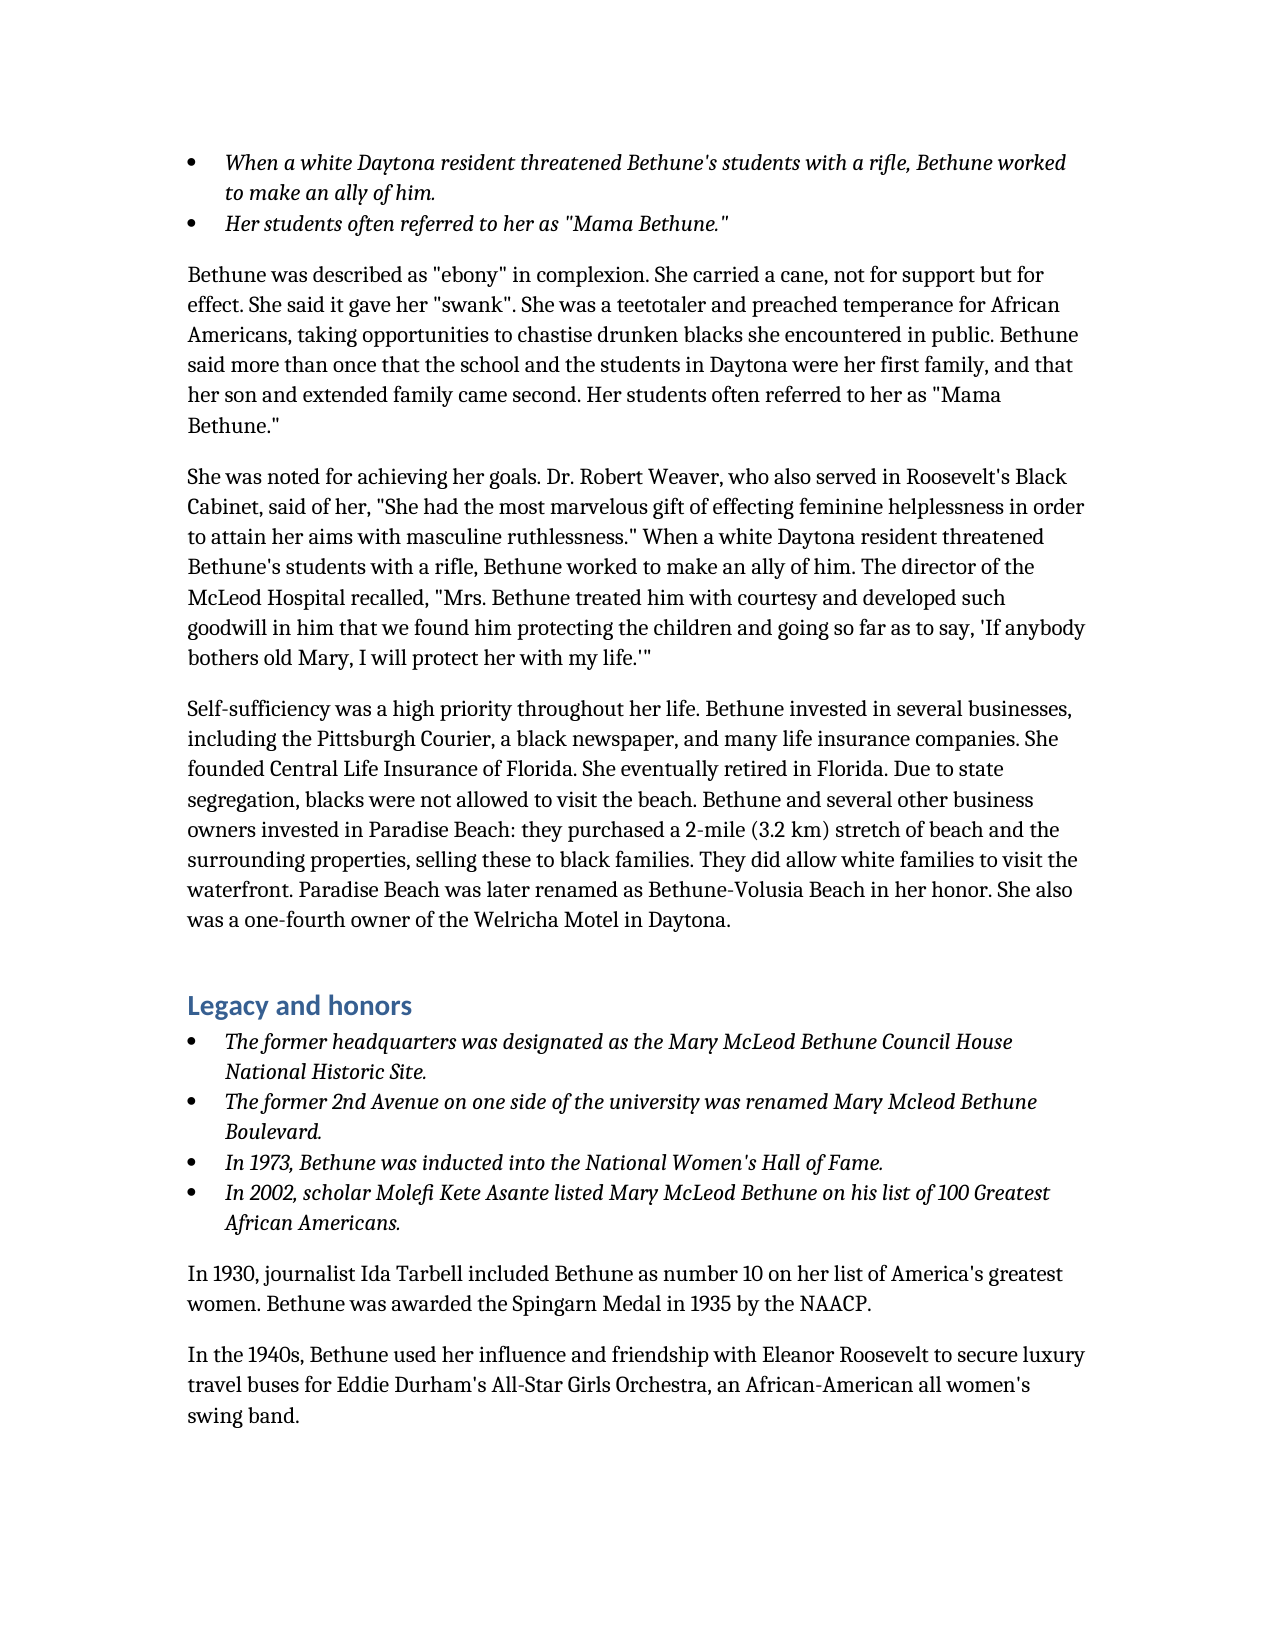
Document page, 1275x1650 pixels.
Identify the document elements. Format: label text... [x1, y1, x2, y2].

text In 1930, journalist Ida Tarbell included Bethune as number 10 on her list of America's greatest women. Bethune was awarded the Spingarn Medal in 1935 by the NAACP. [187, 1261, 1087, 1317]
list The former 2nd Avenue on one side of the university was renamed Mary Mcleod Bethune Boulevard. [187, 1089, 1087, 1145]
list When a white Daytona resident threatened Bethune's students with a rifle, Bethune worked to make an ally of him. [187, 150, 1087, 207]
list In 1973, Bethune was inducted into the National Women's Hall of Fame. [187, 1149, 1087, 1176]
text In the 1940s, Bethune used her influence and friendship with Eleanor Roosevelt to secure luxury travel buses for Eddie Durham's All-Star Girls Orchestra, an African-American all women's swing band. [187, 1342, 1087, 1429]
list In 2002, scholar Molefi Kete Asante listed Mary McLeod Bethune on his list of 100 Greatest African Americans. [187, 1179, 1087, 1236]
text She was noted for achieving her goals. Dr. Robert Weaver, who also served in Roosevelt's Black Cabinet, said of her, "She had the most marvelous gift of effecting feminine helplessness in order to attain her aims with masculine ruthlessness." When a white Daytona resident threatened Bethune's students with a rifle, Bethune worked to make an ally of him. The director of the McLeod Hospital recalled, "Mrs. Bethune treated him with courtesy and developed such goodwill in him that we found him protecting the children and going so far as to say, 'If anybody bothers old Mary, I will protect her with my life.'" [187, 463, 1087, 671]
text Bethune was described as "ebony" in complexion. She carried a cane, not for support but for effect. She said it gave her "swank". She was a teetotaler and preached temperance for African Americans, taking opportunities to chastise drunken blacks she encountered in public. Bethune said more than once that the school and the students in Daytona were her first family, and that her son and extended family came second. Her students often referred to her as "Mama Bethune." [187, 261, 1087, 439]
text Self-sufficiency was a high priority throughout her life. Bethune invested in several businesses, including the Pittsburgh Courier, a black newspaper, and many life insurance companies. She founded Central Life Insurance of Florida. She eventually retired in Florida. Due to state segregation, blacks were not allowed to visit the beach. Bethune and several other business owners invested in Paradise Beach: they purchased a 2-mile (3.2 km) stretch of beach and the surrounding properties, selling these to black families. They did allow white families to visit the waterfront. Paradise Beach was later renamed as Bethune-Volusia Beach in her honor. She also was a one-fourth owner of the Welricha Motel in Daytona. [187, 696, 1087, 934]
list Her students often referred to her as "Mama Bethune." [187, 210, 1087, 237]
list The former headquarters was designated as the Mary McLeod Bethune Council House National Historic Site. [187, 1028, 1087, 1085]
subtitle Legacy and honors [187, 987, 1087, 1023]
